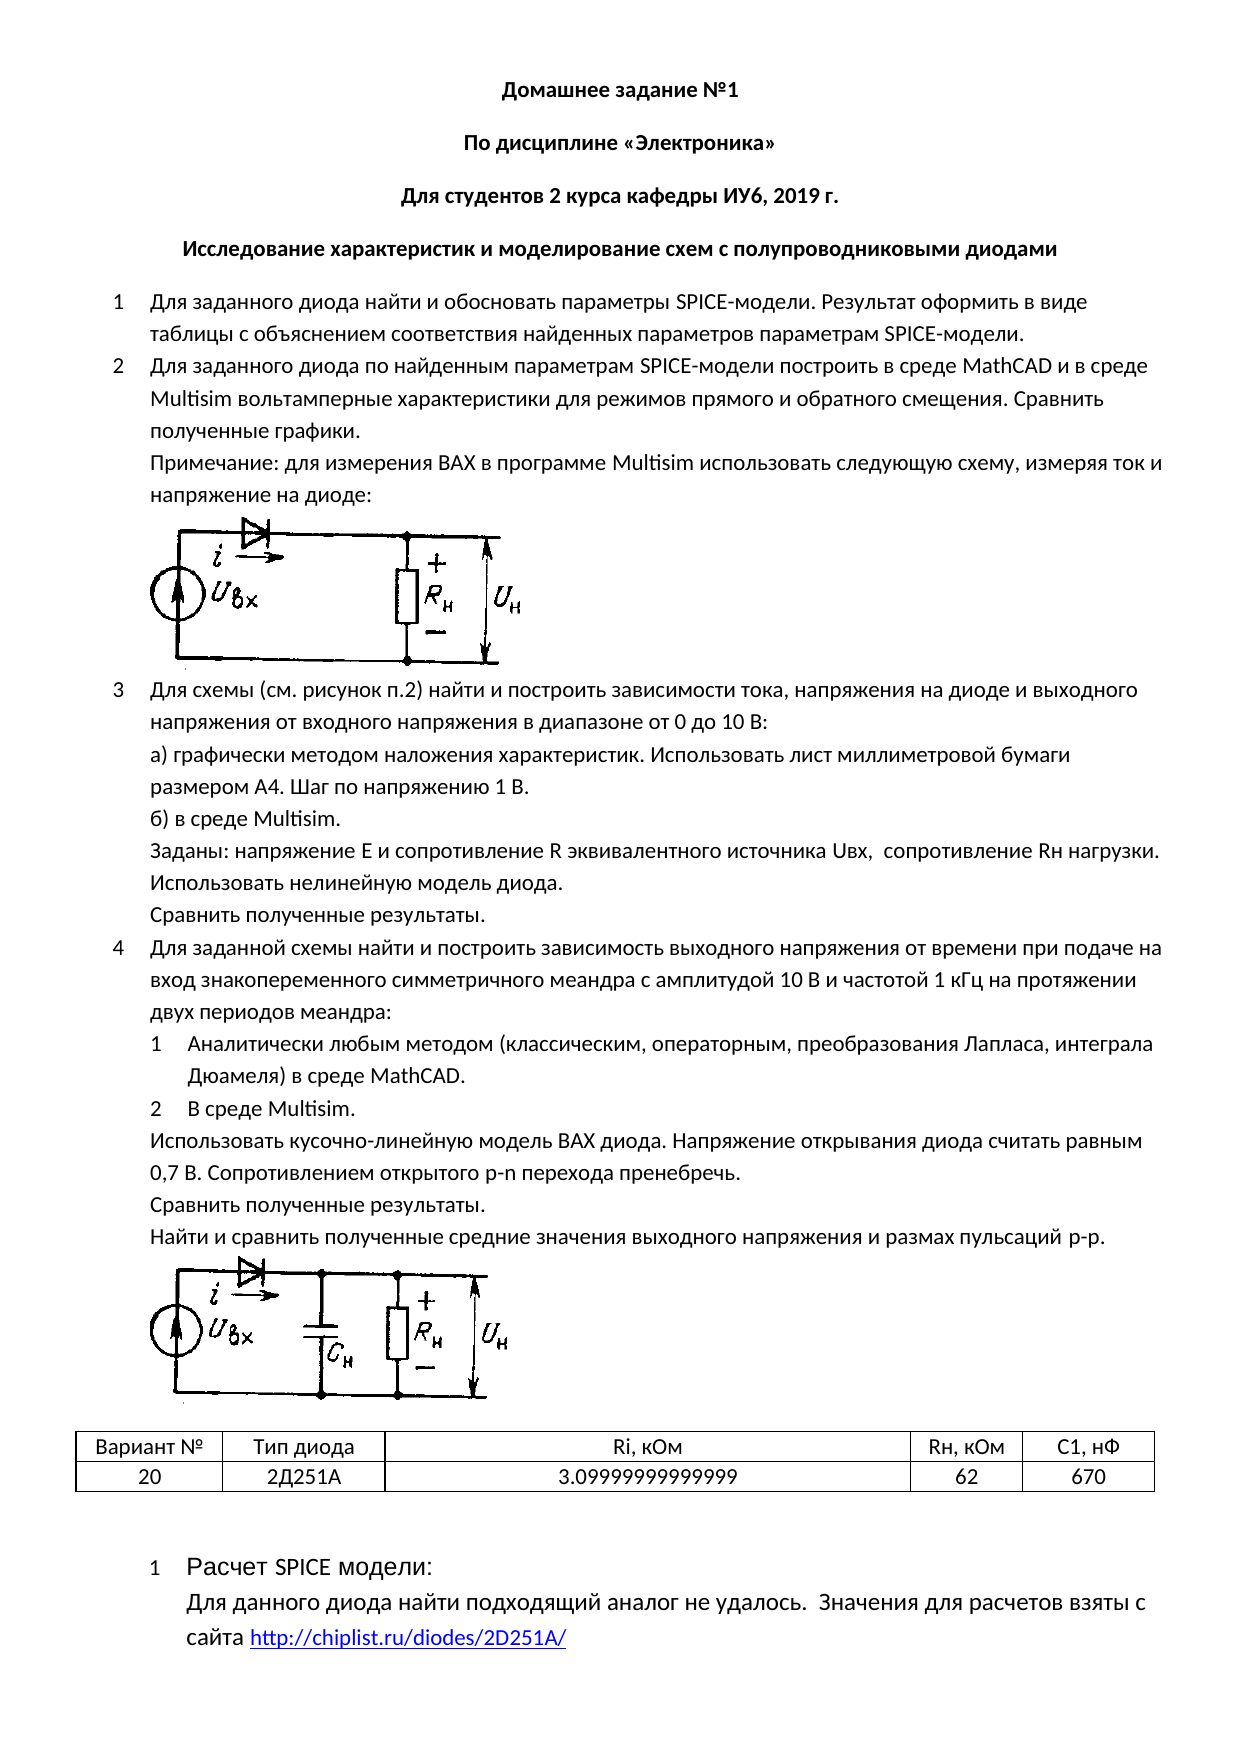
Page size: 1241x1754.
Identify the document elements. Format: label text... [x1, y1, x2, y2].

list Для заданного диода найти и обосновать параметры SPICE-модели. Результат оформить в виде таблицы с объяснением соответствия найденных параметров параметрам SPICE-модели. [112, 287, 1165, 347]
list Для данного диода найти подходящий аналог не удалось. Значения для расчетов взяты с сайта http://chiplist.ru/diodes/2D251A/ [186, 1586, 1165, 1652]
list Сравнить полученные результаты. [150, 901, 1165, 929]
table_header Вариант № [77, 1432, 222, 1461]
list В среде Multisim. [150, 1094, 1165, 1122]
table_header Ri, кОм [386, 1432, 910, 1461]
list Использовать кусочно-линейную модель ВАХ диода. Напряжение открывания диода считать равным 0,7 В. Сопротивлением открытого p-n перехода пренебречь. [150, 1126, 1165, 1186]
list Для заданной схемы найти и построить зависимость выходного напряжения от времени при подаче на вход знакопеременного симметричного меандра с амплитудой 10 В и частотой 1 кГц на протяжении двух периодов меандра: [112, 933, 1165, 1025]
table_header Тип диода [223, 1432, 384, 1461]
list Аналитически любым методом (классическим, операторным, преобразования Лапласа, интеграла Дюамеля) в среде MathCAD. [150, 1029, 1165, 1089]
text Исследование характеристик и моделирование схем с полупроводниковыми диодами [75, 234, 1165, 262]
table_cell 20 [77, 1462, 222, 1491]
list б) в среде Multisim. [150, 804, 1165, 832]
text По дисциплине «Электроника» [75, 128, 1165, 156]
table_cell 670 [1023, 1462, 1154, 1491]
text Для студентов 2 курса кафедры ИУ6, 2019 г. [75, 181, 1165, 209]
list Для заданного диода по найденным параметрам SPICE-модели построить в среде MathCAD и в среде Multisim вольтамперные характеристики для режимов прямого и обратного смещения. Сравнить полученные графики. [112, 351, 1165, 444]
list а) графически методом наложения характеристик. Использовать лист миллиметровой бумаги размером А4. Шаг по напряжению 1 В. [150, 740, 1165, 800]
list Сравнить полученные результаты. [150, 1190, 1165, 1218]
table_cell 3.09999999999999 [386, 1462, 910, 1491]
table_cell 2Д251А [223, 1462, 384, 1491]
table_cell 62 [911, 1462, 1022, 1491]
table_header Rн, кОм [911, 1432, 1022, 1461]
list Заданы: напряжение E и сопротивление R эквивалентного источника Uвх, сопротивление Rн нагрузки. Использовать нелинейную модель диода. [150, 836, 1165, 896]
list Найти и сравнить полученные средние значения выходного напряжения и размах пульсаций p-p. [150, 1222, 1165, 1251]
text Домашнее задание №1 [75, 75, 1165, 103]
picture [150, 512, 523, 672]
table_header C1, нФ [1023, 1432, 1154, 1461]
picture [150, 1254, 513, 1406]
list Примечание: для измерения ВАХ в программе Multisim использовать следующую схему, измеряя ток и напряжение на диоде: [150, 448, 1165, 508]
list Расчет SPICE модели: [149, 1551, 1165, 1582]
list Для схемы (см. рисунок п.2) найти и построить зависимости тока, напряжения на диоде и выходного напряжения от входного напряжения в диапазоне от 0 до 10 В: [112, 675, 1165, 736]
